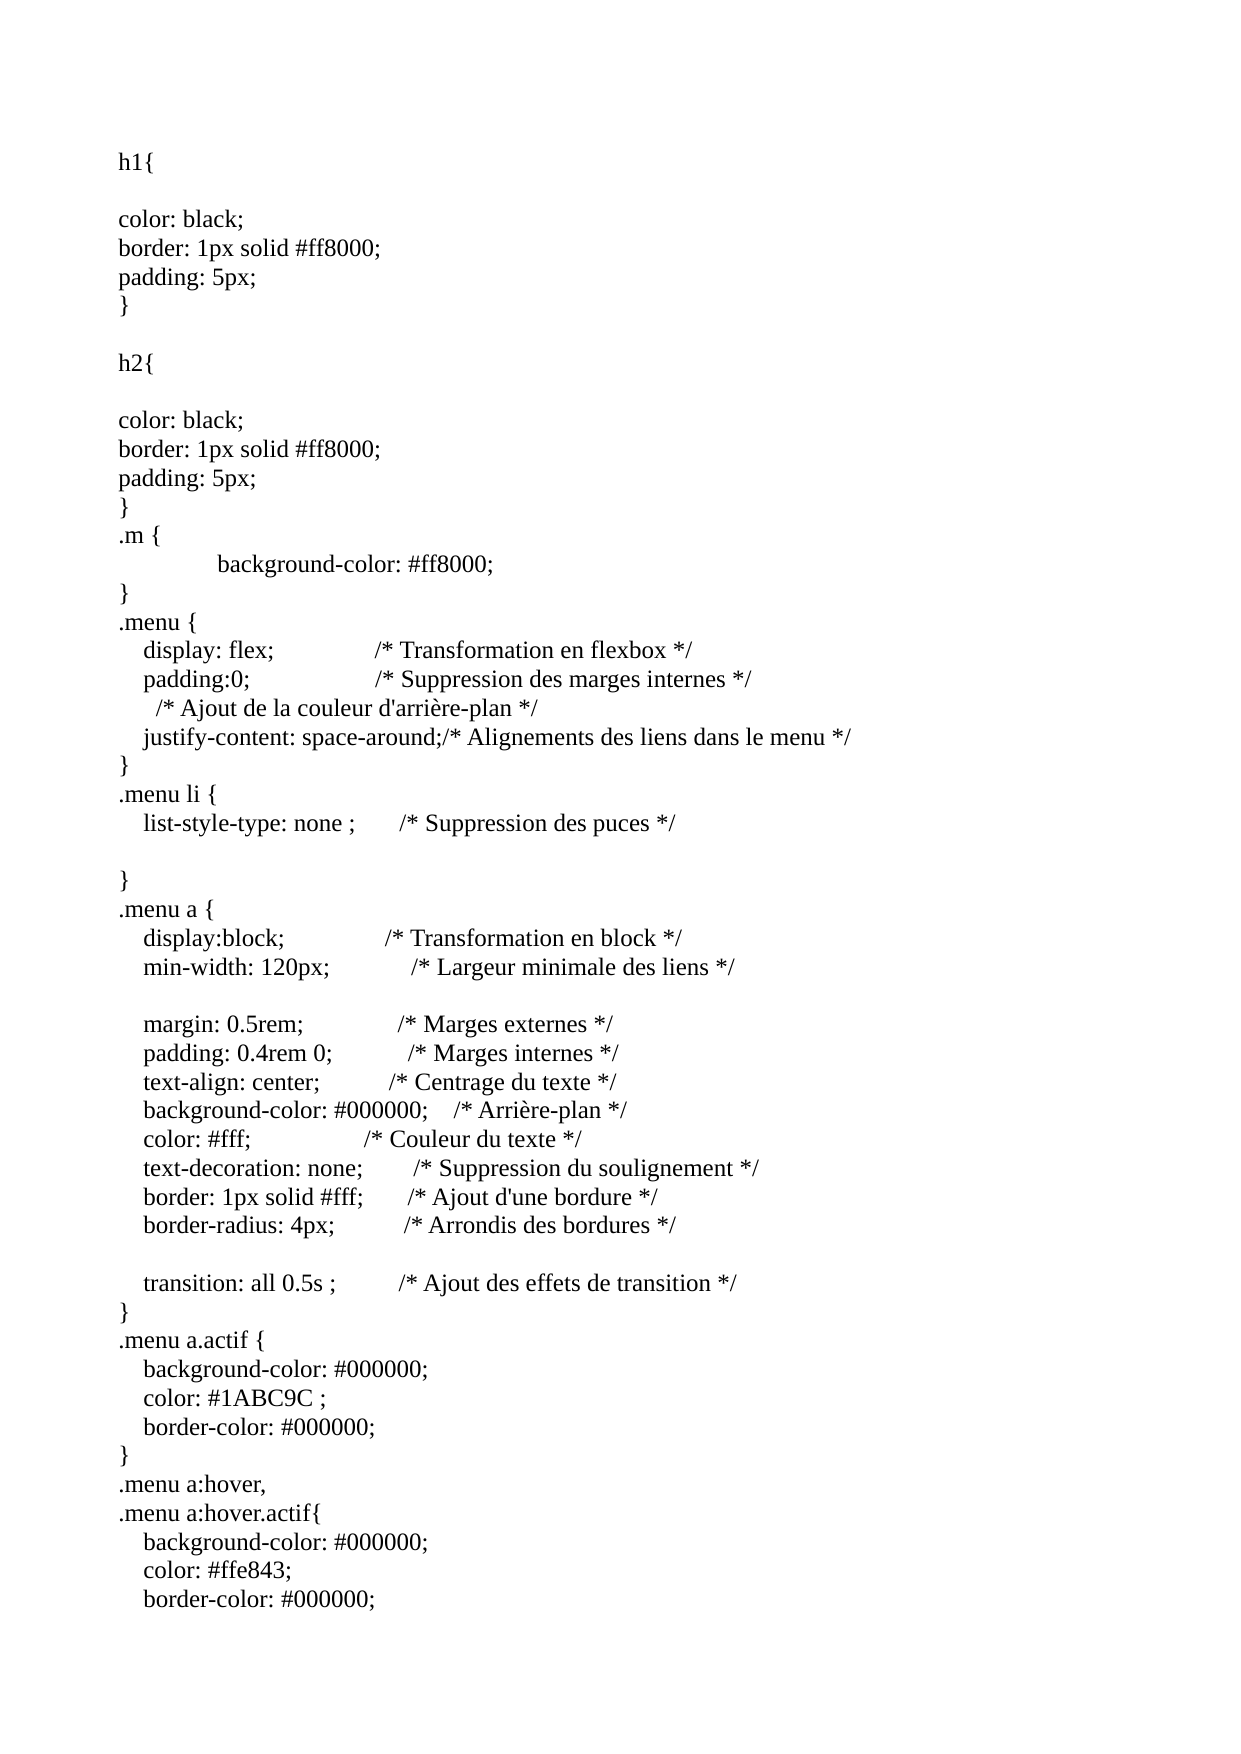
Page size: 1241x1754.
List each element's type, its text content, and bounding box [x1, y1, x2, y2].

text text-decoration: none; /* Suppression du soulignement */ [118, 1153, 1122, 1182]
text .menu a.actif { [118, 1326, 1122, 1354]
text display: flex; /* Transformation en flexbox */ [118, 636, 1122, 664]
text .menu { [118, 607, 1122, 636]
text .m { [118, 521, 1122, 549]
text /* Ajout de la couleur d'arrière-plan */ [118, 693, 1122, 722]
text border: 1px solid #fff; /* Ajout d'une bordure */ [118, 1182, 1122, 1211]
text padding: 5px; [118, 463, 1122, 492]
text border-radius: 4px; /* Arrondis des bordures */ [118, 1211, 1122, 1239]
text .menu li { [118, 779, 1122, 808]
text background-color: #000000; [118, 1527, 1122, 1556]
text } [118, 751, 1122, 779]
text background-color: #000000; [118, 1354, 1122, 1383]
text display:block; /* Transformation en block */ [118, 923, 1122, 952]
text } [118, 866, 1122, 894]
text color: #ffe843; [118, 1556, 1122, 1584]
text padding: 0.4rem 0; /* Marges internes */ [118, 1038, 1122, 1067]
text border: 1px solid #ff8000; [118, 434, 1122, 463]
text padding: 5px; [118, 262, 1122, 291]
text } [118, 492, 1122, 521]
text .menu a { [118, 894, 1122, 923]
text margin: 0.5rem; /* Marges externes */ [118, 1009, 1122, 1038]
text } [118, 291, 1122, 319]
text text-align: center; /* Centrage du texte */ [118, 1067, 1122, 1096]
text color: #fff; /* Couleur du texte */ [118, 1124, 1122, 1153]
text h2{ [118, 348, 1122, 377]
text } [118, 1297, 1122, 1326]
text transition: all 0.5s ; /* Ajout des effets de transition */ [118, 1268, 1122, 1297]
text min-width: 120px; /* Largeur minimale des liens */ [118, 952, 1122, 981]
text border: 1px solid #ff8000; [118, 233, 1122, 262]
text list-style-type: none ; /* Suppression des puces */ [118, 808, 1122, 837]
text background-color: #ff8000; [118, 549, 1122, 578]
text h1{ [118, 147, 1122, 176]
text color: black; [118, 204, 1122, 233]
text padding:0; /* Suppression des marges internes */ [118, 664, 1122, 693]
text border-color: #000000; [118, 1584, 1122, 1613]
text border-color: #000000; [118, 1412, 1122, 1441]
text } [118, 578, 1122, 607]
text } [118, 1441, 1122, 1469]
text color: #1ABC9C ; [118, 1383, 1122, 1412]
text background-color: #000000; /* Arrière-plan */ [118, 1096, 1122, 1124]
text color: black; [118, 406, 1122, 434]
text .menu a:hover, [118, 1469, 1122, 1498]
text .menu a:hover.actif{ [118, 1498, 1122, 1527]
text justify-content: space-around;/* Alignements des liens dans le menu */ [118, 722, 1122, 751]
